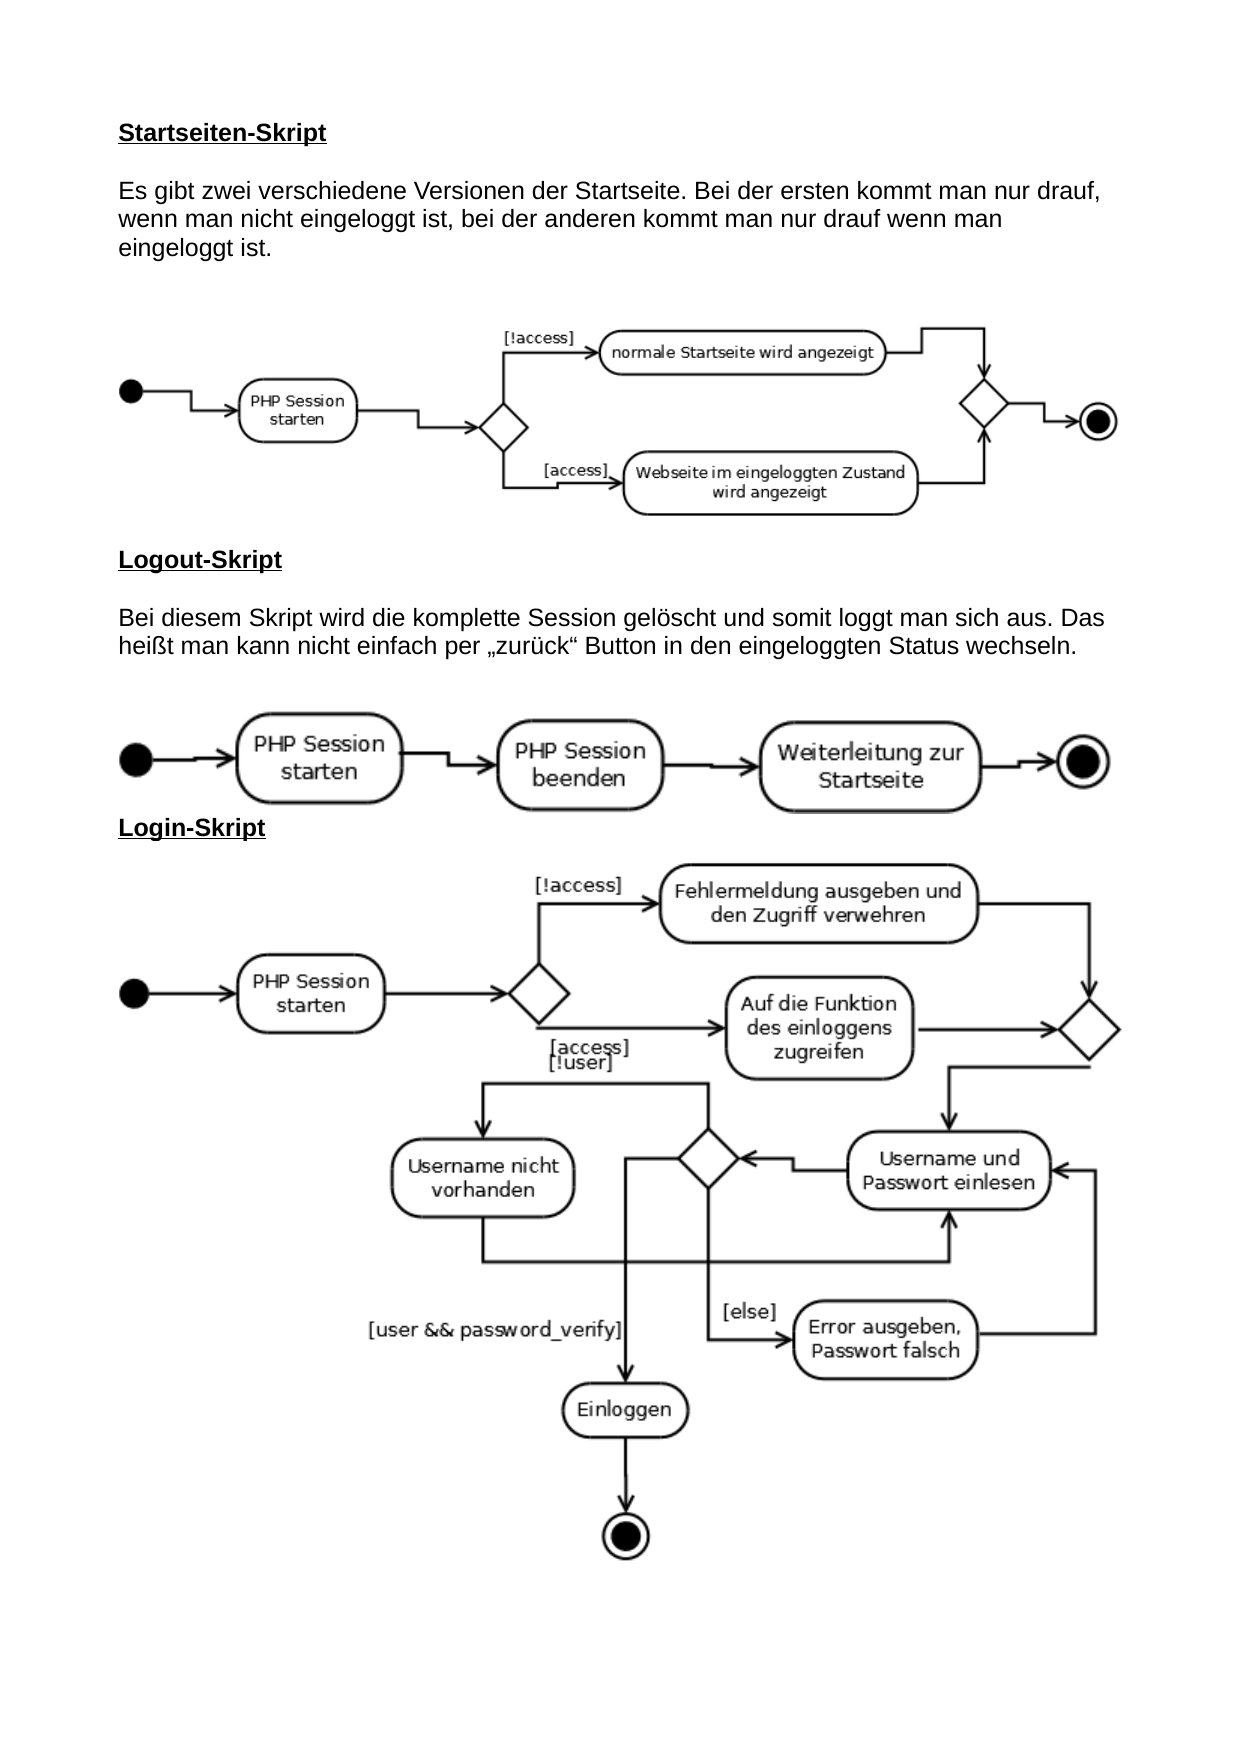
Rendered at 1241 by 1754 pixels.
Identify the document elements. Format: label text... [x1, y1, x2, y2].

text Startseiten-Skript [118, 118, 1122, 147]
text Login-Skript [118, 814, 1122, 841]
picture [118, 290, 1123, 517]
text Logout-Skript [118, 545, 1122, 574]
picture [118, 841, 1123, 1562]
text Bei diesem Skript wird die komplette Session gelöscht und somit loggt man sich aus. Das heißt man kann nicht einfach per „zurück“ Button in den eingeloggten Status wechseln. [118, 602, 1122, 660]
picture [118, 688, 1123, 814]
text Es gibt zwei verschiedene Versionen der Startseite. Bei der ersten kommt man nur drauf, wenn man nicht eingeloggt ist, bei der anderen kommt man nur drauf wenn man eingeloggt ist. [118, 176, 1122, 262]
